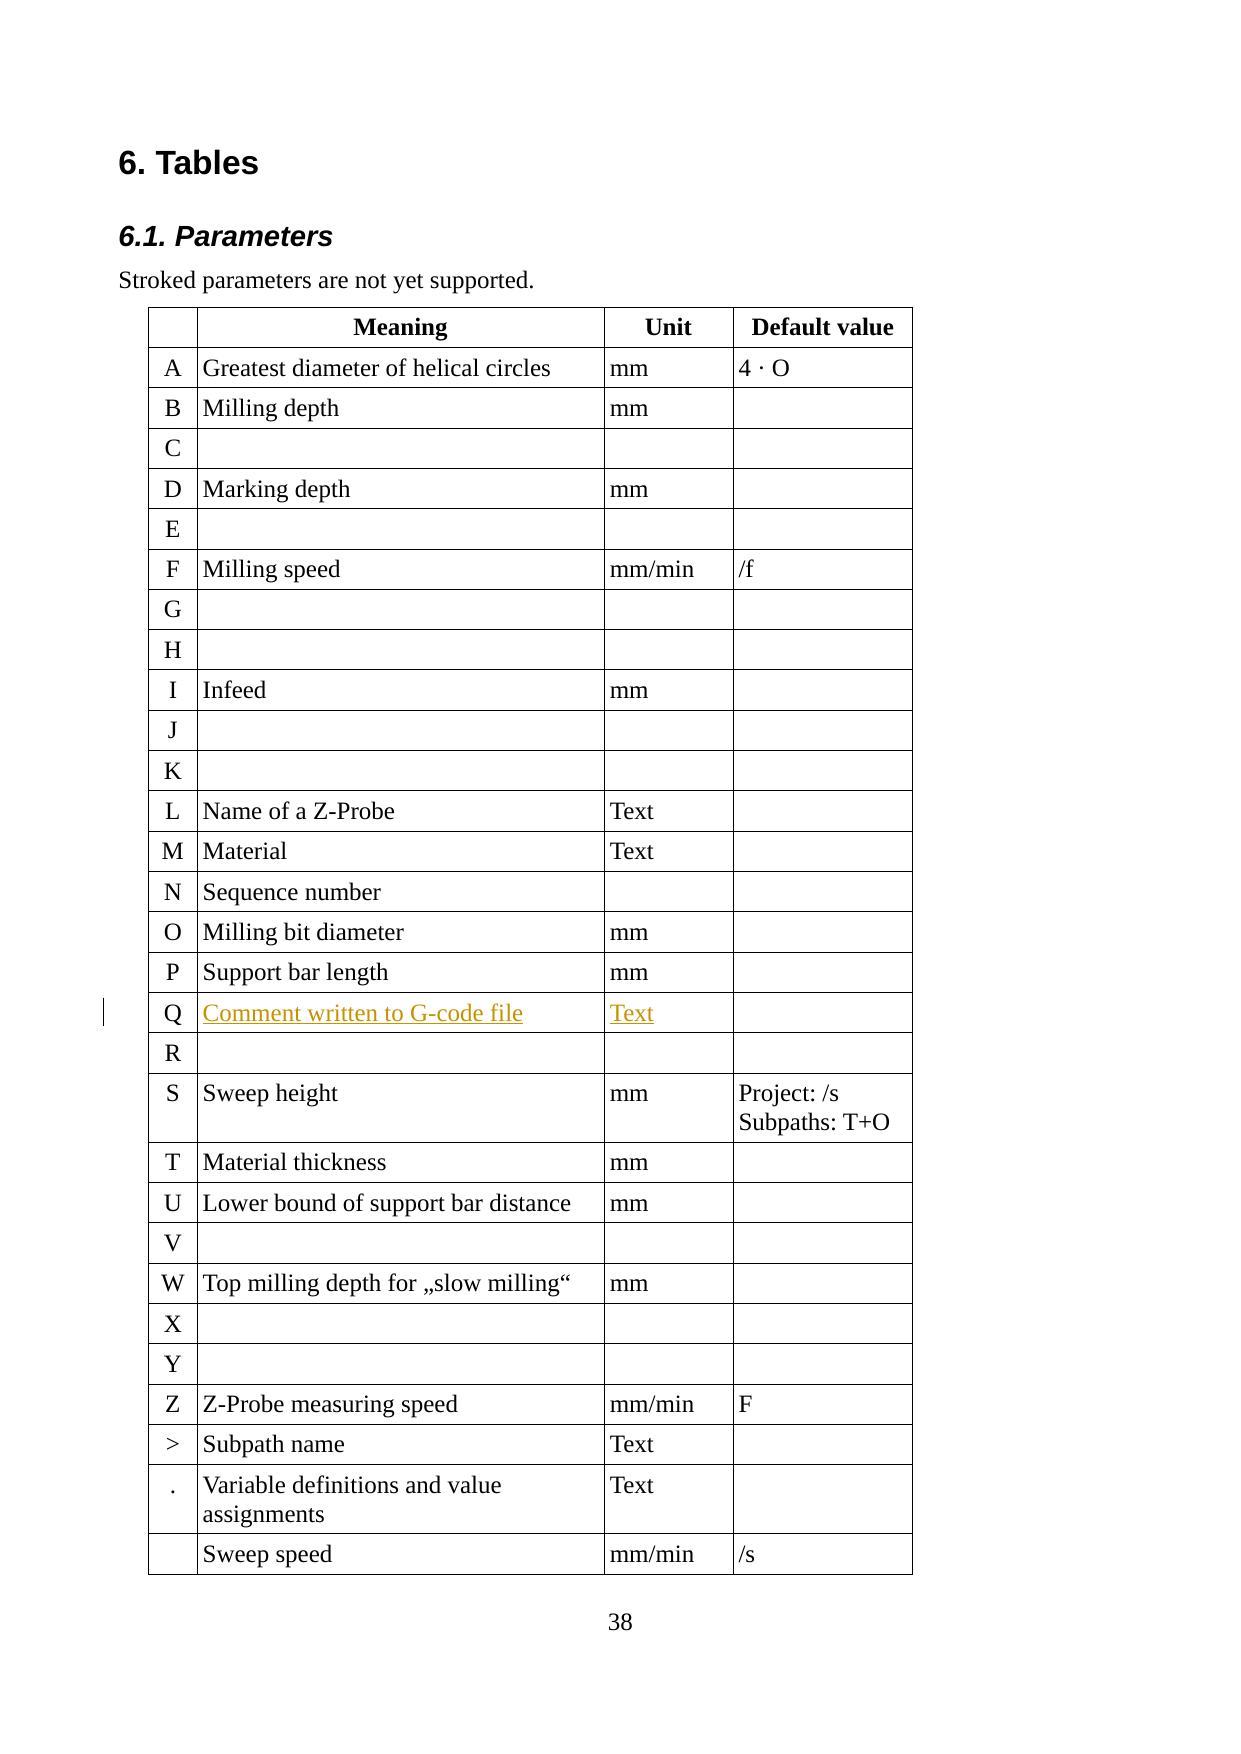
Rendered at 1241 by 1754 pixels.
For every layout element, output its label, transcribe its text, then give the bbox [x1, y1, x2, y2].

table_cell [198, 1033, 604, 1072]
table_cell Text [605, 832, 733, 871]
table_cell [734, 670, 912, 710]
table_cell mm [605, 469, 733, 508]
table_cell Y [149, 1344, 197, 1383]
table_header Unit [605, 308, 733, 347]
table_cell [605, 630, 733, 669]
table_cell L [149, 791, 197, 831]
table_cell M [149, 832, 197, 871]
table_cell P [149, 953, 197, 992]
table_header Meaning [198, 308, 604, 347]
table_cell Top milling depth for „slow milling“ [198, 1264, 604, 1303]
table_cell [734, 1143, 912, 1182]
table_cell mm [605, 953, 733, 992]
table_cell [734, 1344, 912, 1383]
table_cell [734, 1425, 912, 1464]
table_cell [605, 1033, 733, 1072]
table_cell mm/min [605, 550, 733, 589]
table_cell 4 · O [734, 348, 912, 387]
table_cell [198, 429, 604, 468]
table_cell Material [198, 832, 604, 871]
table_cell [734, 751, 912, 790]
table_cell [149, 1534, 197, 1573]
table_header Default value [734, 308, 912, 347]
table_cell Sweep speed [198, 1534, 604, 1573]
table_cell [605, 1344, 733, 1383]
table_cell O [149, 912, 197, 952]
table_cell Material thickness [198, 1143, 604, 1182]
table_cell /s [734, 1534, 912, 1573]
table_cell [605, 590, 733, 629]
table_cell [734, 1304, 912, 1343]
table_cell S [149, 1074, 197, 1142]
table_cell > [149, 1425, 197, 1464]
table_cell K [149, 751, 197, 790]
table_cell Name of a Z-Probe [198, 791, 604, 831]
table_cell [734, 791, 912, 831]
table_cell C [149, 429, 197, 468]
table_cell U [149, 1183, 197, 1222]
table_cell mm/min [605, 1534, 733, 1573]
table_header [149, 308, 197, 347]
table_cell [605, 711, 733, 750]
table_cell /f [734, 550, 912, 589]
table_cell [734, 1033, 912, 1072]
table_cell F [734, 1385, 912, 1424]
table_cell I [149, 670, 197, 710]
table_cell H [149, 630, 197, 669]
table_cell Variable definitions and value assignments [198, 1465, 604, 1533]
table_cell mm [605, 1143, 733, 1182]
table_cell [734, 872, 912, 911]
table_cell J [149, 711, 197, 750]
table_cell Text [605, 1465, 733, 1533]
table_cell [734, 509, 912, 548]
table_cell T [149, 1143, 197, 1182]
table_cell A [149, 348, 197, 387]
table_cell mm [605, 1074, 733, 1142]
table_cell [734, 912, 912, 952]
table_cell Marking depth [198, 469, 604, 508]
table_cell [198, 590, 604, 629]
table_cell Lower bound of support bar distance [198, 1183, 604, 1222]
table_cell B [149, 388, 197, 427]
table_cell [198, 711, 604, 750]
table_cell D [149, 469, 197, 508]
subtitle 6. Tables [118, 143, 1122, 182]
table_cell [734, 590, 912, 629]
table_cell Infeed [198, 670, 604, 710]
table_cell W [149, 1264, 197, 1303]
table_cell Sweep height [198, 1074, 604, 1142]
table_cell [734, 1264, 912, 1303]
table_cell mm [605, 348, 733, 387]
table_cell Comment written to G-code file [198, 993, 604, 1032]
table_cell Text [605, 791, 733, 831]
table_cell Support bar length [198, 953, 604, 992]
table_cell [734, 1183, 912, 1222]
table_cell Z [149, 1385, 197, 1424]
table_cell mm [605, 1183, 733, 1222]
table_cell [605, 1223, 733, 1262]
table_cell [605, 509, 733, 548]
table_cell Milling depth [198, 388, 604, 427]
table_cell mm/min [605, 1385, 733, 1424]
table_cell mm [605, 388, 733, 427]
table_cell N [149, 872, 197, 911]
table_cell [734, 832, 912, 871]
table_cell . [149, 1465, 197, 1533]
table_cell [605, 872, 733, 911]
table_cell [198, 630, 604, 669]
table_cell Milling speed [198, 550, 604, 589]
table_cell [605, 751, 733, 790]
table_cell [734, 469, 912, 508]
table_cell V [149, 1223, 197, 1262]
table_cell [605, 429, 733, 468]
table_cell Project: /s Subpaths: T+O [734, 1074, 912, 1142]
table_cell mm [605, 670, 733, 710]
table_cell [734, 953, 912, 992]
table_cell [734, 711, 912, 750]
table_cell [734, 388, 912, 427]
subtitle 6.1. Parameters [118, 219, 1122, 253]
text Stroked parameters are not yet supported. [118, 265, 1122, 294]
table_cell [605, 1304, 733, 1343]
table_cell X [149, 1304, 197, 1343]
table_cell Greatest diameter of helical circles [198, 348, 604, 387]
table_cell G [149, 590, 197, 629]
table_cell [198, 1304, 604, 1343]
table_cell [198, 751, 604, 790]
table_cell [734, 630, 912, 669]
table_cell R [149, 1033, 197, 1072]
table_cell mm [605, 912, 733, 952]
table_cell [198, 1344, 604, 1383]
table_cell [734, 1223, 912, 1262]
table_cell Milling bit diameter [198, 912, 604, 952]
table_cell [198, 1223, 604, 1262]
table_cell [734, 429, 912, 468]
table_cell F [149, 550, 197, 589]
table_cell Q [149, 993, 197, 1032]
table_cell mm [605, 1264, 733, 1303]
table_cell [734, 993, 912, 1032]
table_cell E [149, 509, 197, 548]
table_cell [198, 509, 604, 548]
table_cell Text [605, 1425, 733, 1464]
table_cell [734, 1465, 912, 1533]
table_cell Z-Probe measuring speed [198, 1385, 604, 1424]
table_cell Subpath name [198, 1425, 604, 1464]
table_cell Sequence number [198, 872, 604, 911]
table_cell Text [605, 993, 733, 1032]
